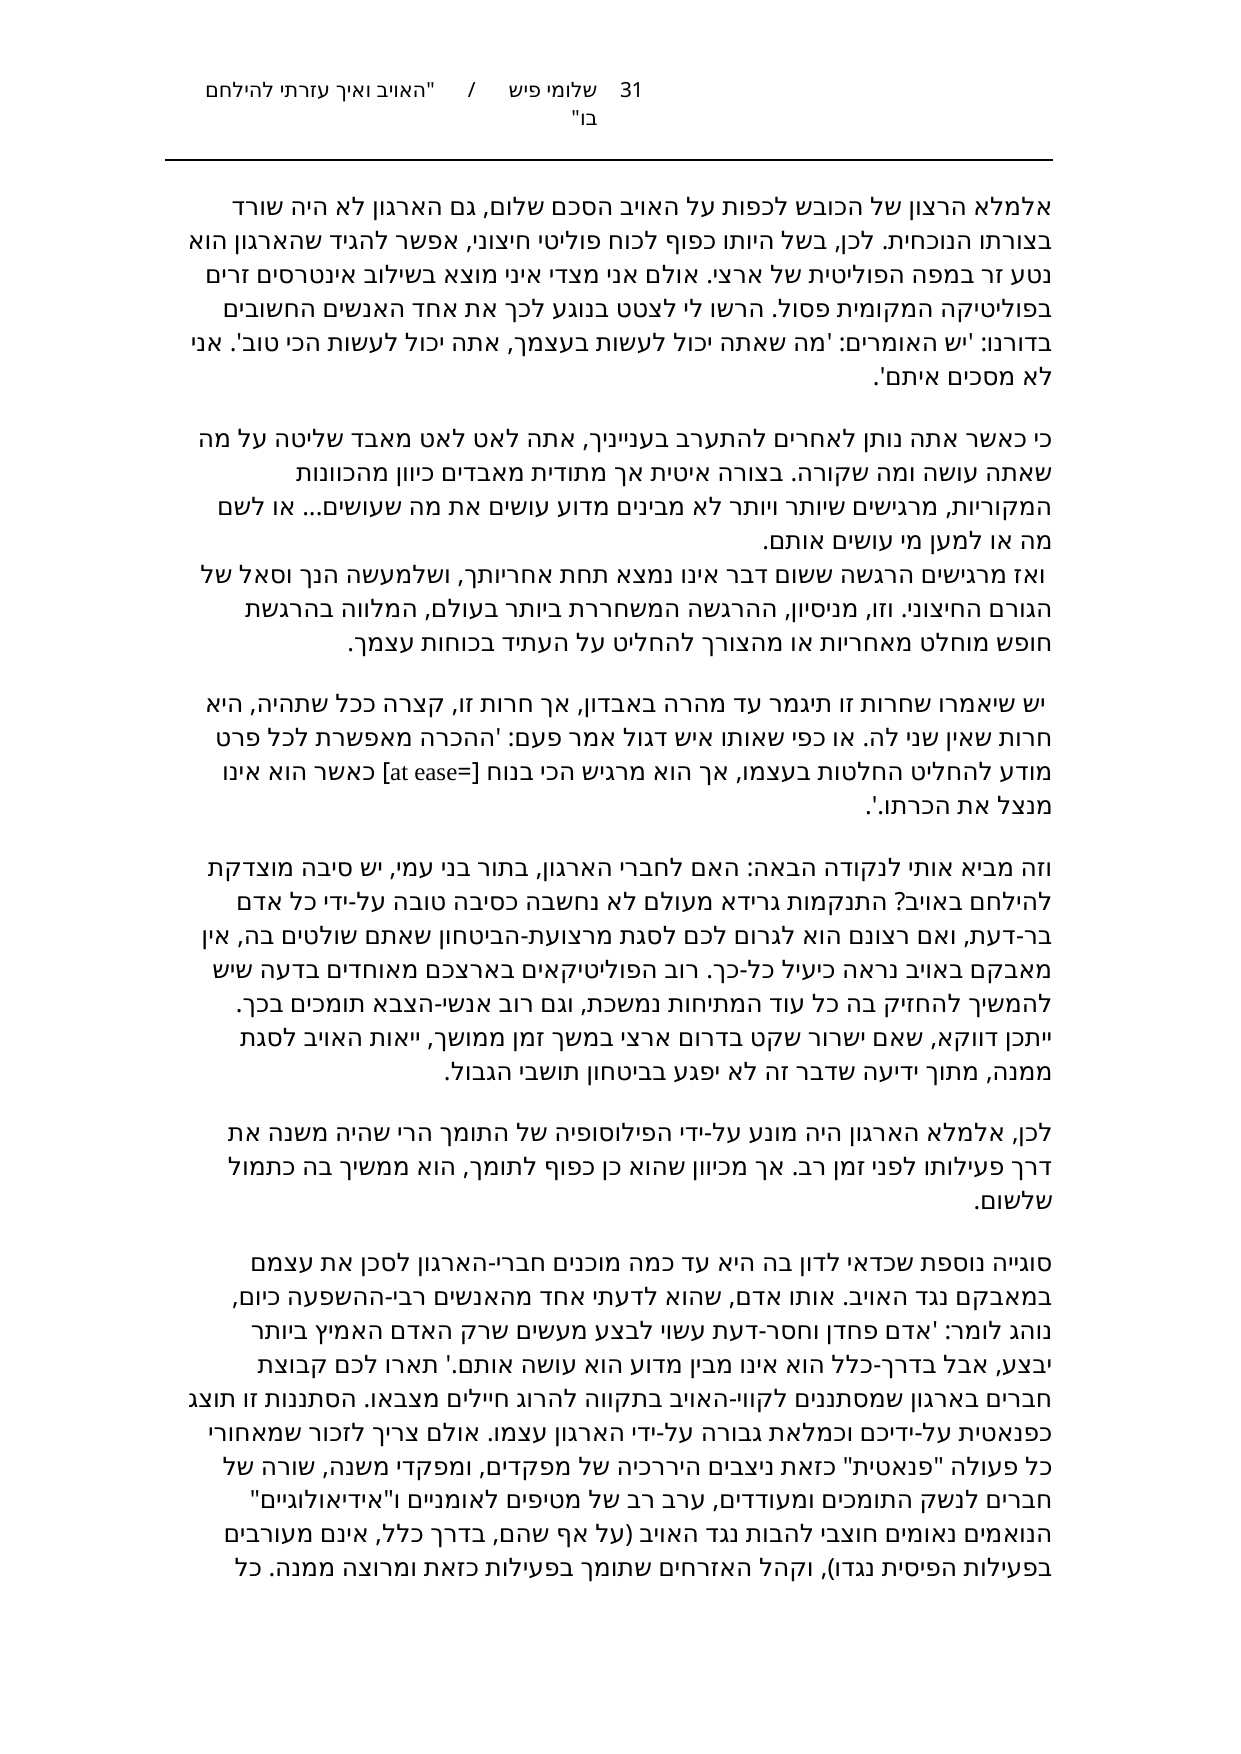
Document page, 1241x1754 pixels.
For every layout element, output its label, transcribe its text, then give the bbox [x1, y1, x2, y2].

text ואז מרגישים הרגשה ששום דבר אינו נמצא תחת אחריותך, ושלמעשה הנך וסאל של הגורם החיצוני. וזו, מניסיון, ההרגשה המשחררת ביותר בעולם, המלווה בהרגשת חופש מוחלט מאחריות או מהצורך להחליט על העתיד בכוחות עצמך. [187, 556, 1053, 658]
text כי כאשר אתה נותן לאחרים להתערב בענייניך, אתה לאט לאט מאבד שליטה על מה שאתה עושה ומה שקורה. בצורה איטית אך מתודית מאבדים כיוון מהכוונות המקוריות, מרגישים שיותר ויותר לא מבינים מדוע עושים את מה שעושים... או לשם מה או למען מי עושים אותם. [187, 420, 1053, 556]
text יש שיאמרו שחרות זו תיגמר עד מהרה באבדון, אך חרות זו, קצרה ככל שתהיה, היא חרות שאין שני לה. או כפי שאותו איש דגול אמר פעם: 'ההכרה מאפשרת לכל פרט מודע להחליט החלטות בעצמו, אך הוא מרגיש הכי בנוח [=at ease] כאשר הוא אינו מנצל את הכרתו.'. [187, 686, 1053, 822]
text סוגייה נוספת שכדאי לדון בה היא עד כמה מוכנים חברי-הארגון לסכן את עצמם במאבקם נגד האויב. אותו אדם, שהוא לדעתי אחד מהאנשים רבי-ההשפעה כיום, נוהג לומר: 'אדם פחדן וחסר-דעת עשוי לבצע מעשים שרק האדם האמיץ ביותר יבצע, אבל בדרך-כלל הוא אינו מבין מדוע הוא עושה אותם.' תארו לכם קבוצת חברים בארגון שמסתננים לקווי-האויב בתקווה להרוג חיילים מצבאו. הסתננות זו תוצג כפנאטית על-ידיכם וכמלאת גבורה על-ידי הארגון עצמו. אולם צריך לזכור שמאחורי כל פעולה "פנאטית" כזאת ניצבים היררכיה של מפקדים, ומפקדי משנה, שורה של חברים לנשק התומכים ומעודדים, ערב רב של מטיפים לאומניים ו"אידיאולוגיים" הנואמים נאומים חוצבי להבות נגד האויב (על אף שהם, בדרך כלל, אינם מעורבים בפעילות הפיסית נגדו), וקהל האזרחים שתומך בפעילות כזאת ומרוצה ממנה. כל [187, 1244, 1053, 1584]
text לכן, אלמלא הארגון היה מונע על-ידי הפילוסופיה של התומך הרי שהיה משנה את דרך פעילותו לפני זמן רב. אך מכיוון שהוא כן כפוף לתומך, הוא ממשיך בה כתמול שלשום. [187, 1115, 1053, 1217]
text אלמלא הרצון של הכובש לכפות על האויב הסכם שלום, גם הארגון לא היה שורד בצורתו הנוכחית. לכן, בשל היותו כפוף לכוח פוליטי חיצוני, אפשר להגיד שהארגון הוא נטע זר במפה הפוליטית של ארצי. אולם אני מצדי איני מוצא בשילוב אינטרסים זרים בפוליטיקה המקומית פסול. הרשו לי לצטט בנוגע לכך את אחד האנשים החשובים בדורנו: 'יש האומרים: 'מה שאתה יכול לעשות בעצמך, אתה יכול לעשות הכי טוב'. אני לא מסכים איתם'. [187, 189, 1053, 393]
text וזה מביא אותי לנקודה הבאה: האם לחברי הארגון, בתור בני עמי, יש סיבה מוצדקת להילחם באויב? התנקמות גרידא מעולם לא נחשבה כסיבה טובה על-ידי כל אדם בר-דעת, ואם רצונם הוא לגרום לכם לסגת מרצועת-הביטחון שאתם שולטים בה, אין מאבקם באויב נראה כיעיל כל-כך. רוב הפוליטיקאים בארצכם מאוחדים בדעה שיש להמשיך להחזיק בה כל עוד המתיחות נמשכת, וגם רוב אנשי-הצבא תומכים בכך. ייתכן דווקא, שאם ישרור שקט בדרום ארצי במשך זמן ממושך, ייאות האויב לסגת ממנה, מתוך ידיעה שדבר זה לא יפגע בביטחון תושבי הגבול. [187, 849, 1053, 1087]
